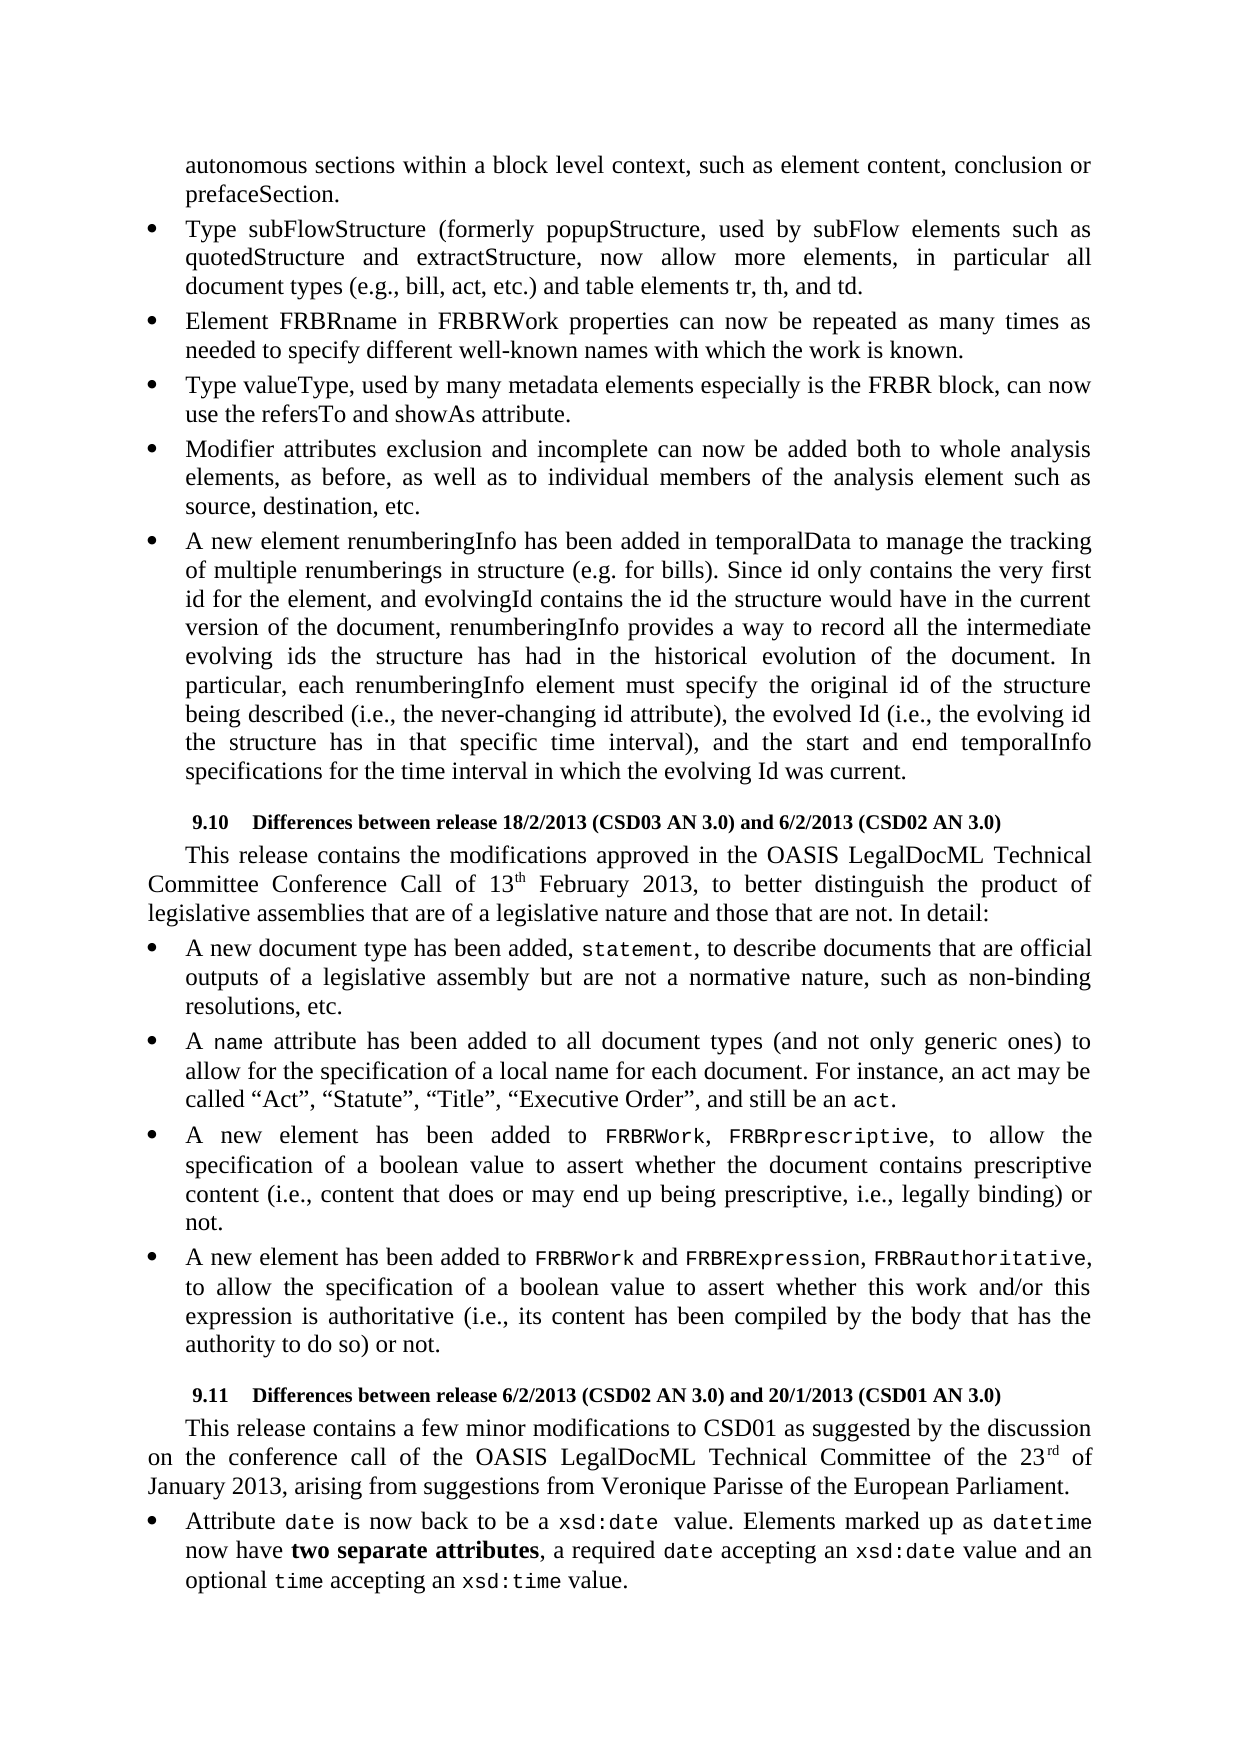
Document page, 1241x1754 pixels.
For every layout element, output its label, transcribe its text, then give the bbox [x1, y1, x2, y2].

list Attribute date is now back to be a xsd:date value. Elements marked up as datetime now have two separate attributes, a required date accepting an xsd:date value and an optional time accepting an xsd:time value. [148, 1506, 1092, 1595]
list Modifier attributes exclusion and incomplete can now be added both to whole analysis elements, as before, as well as to individual members of the analysis element such as source, destination, etc. [148, 434, 1092, 520]
list A name attribute has been added to all document types (and not only generic ones) to allow for the specification of a local name for each document. For instance, an act may be called “Act”, “Statute”, “Title”, “Executive Order”, and still be an act. [148, 1026, 1092, 1114]
list A new element has been added to FRBRWork and FRBRExpression, FRBRauthoritative, to allow the specification of a boolean value to assert whether this work and/or this expression is authoritative (i.e., its content has been compiled by the body that has the authority to do so) or not. [148, 1242, 1092, 1358]
text This release contains a few minor modifications to CSD01 as suggested by the discussion on the conference call of the OASIS LegalDocML Technical Committee of the 23rd of January 2013, arising from suggestions from Veronique Parisse of the European Parliament. [148, 1413, 1092, 1500]
list A new document type has been added, statement, to describe documents that are official outputs of a legislative assembly but are not a normative nature, such as non-binding resolutions, etc. [148, 933, 1092, 1020]
list Type valueType, used by many metadata elements especially is the FRBR block, can now use the refersTo and showAs attribute. [148, 370, 1092, 427]
list autonomous sections within a block level context, such as element content, conclusion or prefaceSection. [148, 150, 1092, 207]
list A new element has been added to FRBRWork, FRBRprescriptive, to allow the specification of a boolean value to assert whether the document contains prescriptive content (i.e., content that does or may end up being prescriptive, i.e., legally binding) or not. [148, 1120, 1092, 1236]
list Element FRBRname in FRBRWork properties can now be repeated as many times as needed to specify different well-known names with which the work is known. [148, 306, 1092, 364]
text This release contains the modifications approved in the OASIS LegalDocML Technical Committee Conference Call of 13th February 2013, to better distinguish the product of legislative assemblies that are of a legislative nature and those that are not. In detail: [148, 840, 1092, 927]
list A new element renumberingInfo has been added in temporalData to manage the tracking of multiple renumberings in structure (e.g. for bills). Since id only contains the very first id for the element, and evolvingId contains the id the structure would have in the current version of the document, renumberingInfo provides a way to record all the intermediate evolving ids the structure has had in the historical evolution of the document. In particular, each renumberingInfo element must specify the original id of the structure being described (i.e., the never-changing id attribute), the evolved Id (i.e., the evolving id the structure has in that specific time interval), and the start and end temporalInfo specifications for the time interval in which the evolving Id was current. [148, 526, 1092, 785]
list Type subFlowStructure (formerly popupStructure, used by subFlow elements such as quotedStructure and extractStructure, now allow more elements, in particular all document types (e.g., bill, act, etc.) and table elements tr, th, and td. [148, 214, 1092, 300]
subtitle Differences between release 6/2/2013 (CSD02 AN 3.0) and 20/1/2013 (CSD01 AN 3.0) [192, 1383, 1092, 1407]
subtitle Differences between release 18/2/2013 (CSD03 AN 3.0) and 6/2/2013 (CSD02 AN 3.0) [192, 810, 1092, 834]
